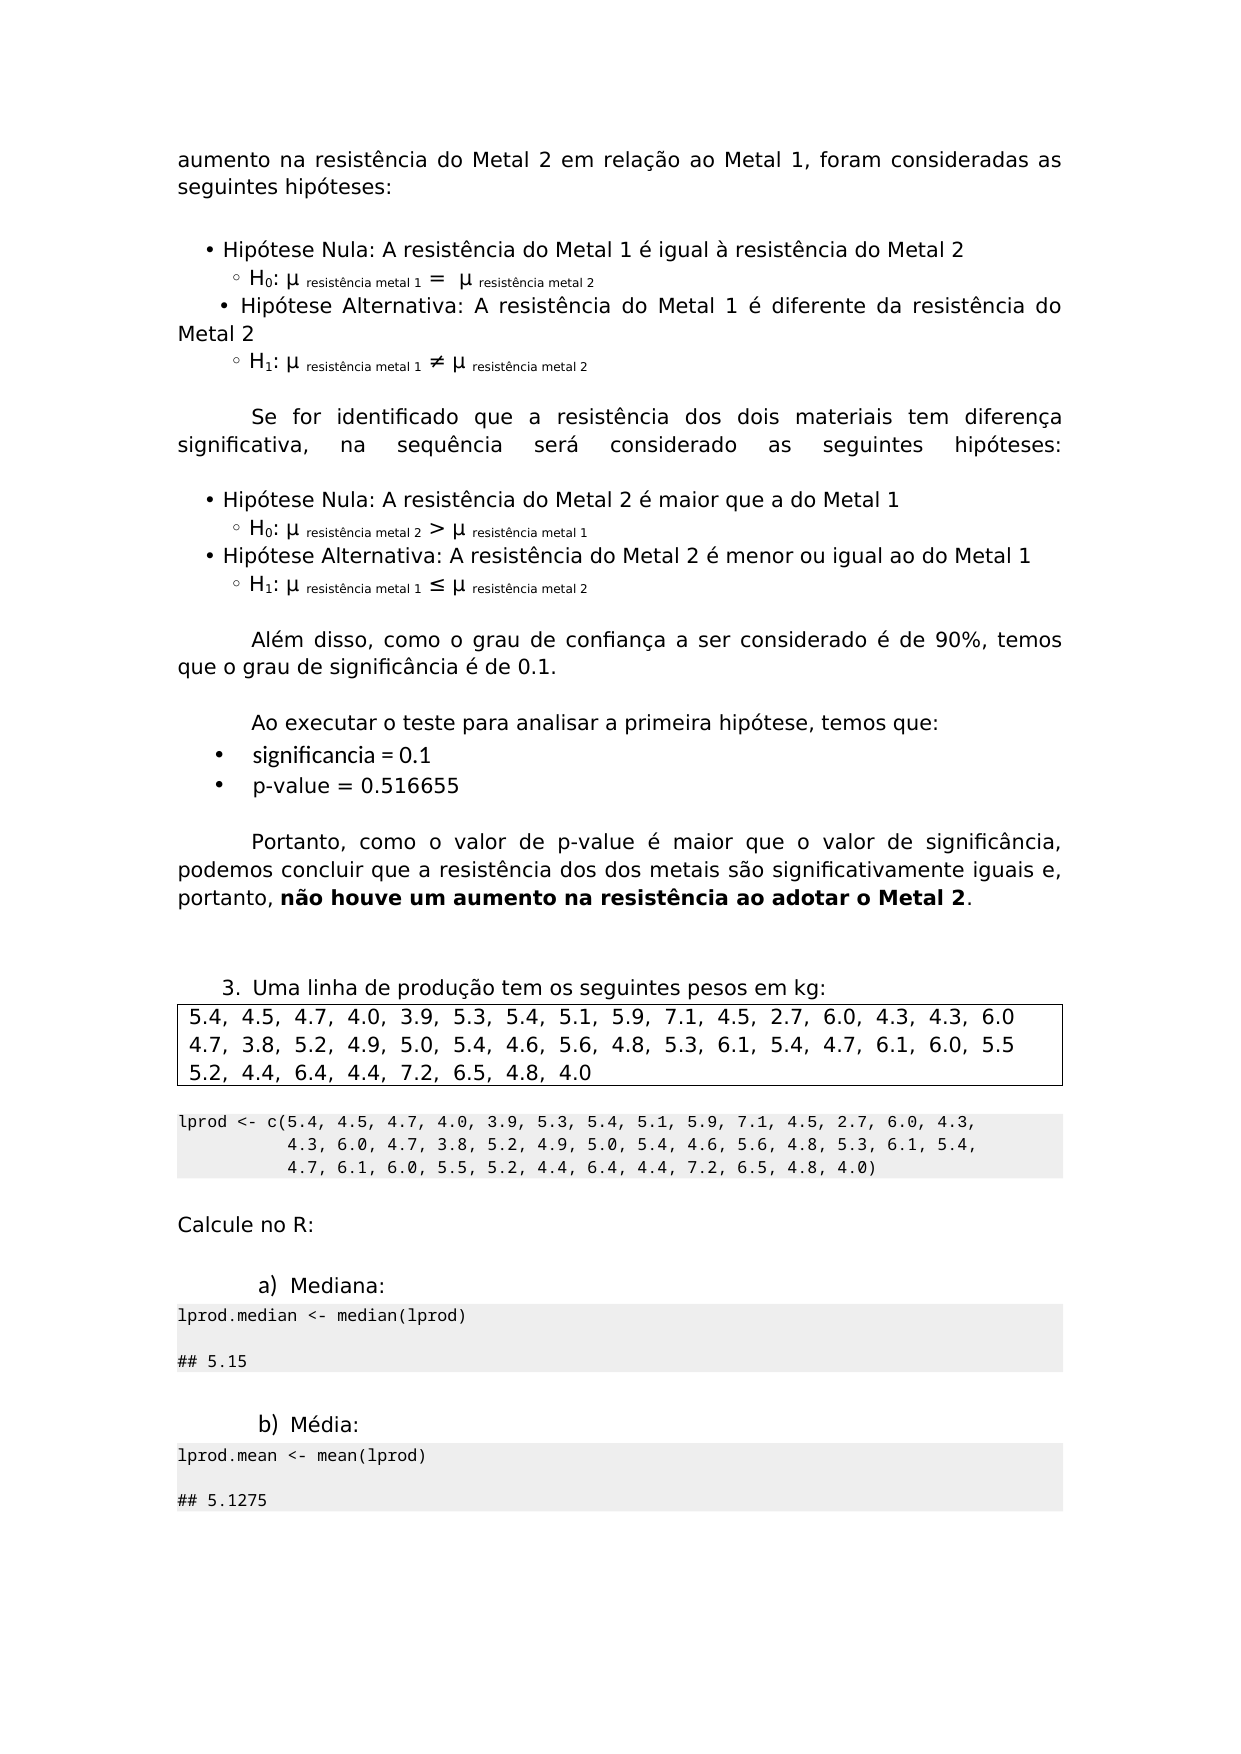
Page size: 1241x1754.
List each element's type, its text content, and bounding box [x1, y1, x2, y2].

text • Hipótese Alternativa: A resistência do Metal 2 é menor ou igual ao do Metal 1 [177, 544, 1063, 568]
text • Hipótese Nula: A resistência do Metal 1 é igual à resistência do Metal 2 [177, 238, 1063, 262]
text Calcule no R: [177, 1213, 1063, 1238]
text Se for identificado que a resistência dos dois materiais tem diferença significativa, na sequência será considerado as seguintes hipóteses: [177, 405, 1063, 485]
list p-value = 0.516655 [215, 774, 1063, 799]
text • Hipótese Alternativa: A resistência do Metal 1 é diferente da resistência do Metal 2 [177, 294, 1063, 346]
text Além disso, como o grau de confiança a ser considerado é de 90%, temos que o grau de significância é de 0.1. [177, 628, 1063, 680]
text ◦ H1: µ resistência metal 1 ≤ µ resistência metal 2 [177, 572, 1063, 596]
text ◦ H0: µ resistência metal 1 = µ resistência metal 2 [177, 266, 1063, 290]
table_header 5.4, 4.5, 4.7, 4.0, 3.9, 5.3, 5.4, 5.1, 5.9, 7.1, 4.5, 2.7, 6.0, 4.3, 4.3, 6.0 4.7, 3.8, 5.2, 4.9, 5.0, 5.4, 4.6, 5.6, 4.8, 5.3, 6.1, 5.4, 4.7, 6.1, 6.0, 5.5 5.2, 4.4, 6.4, 4.4, 7.2, 6.5, 4.8, 4.0 [178, 1005, 1062, 1085]
text Ao executar o teste para analisar a primeira hipótese, temos que: [177, 711, 1063, 735]
list Uma linha de produção tem os seguintes pesos em kg: [215, 976, 1063, 1001]
text Portanto, como o valor de p-value é maior que o valor de significância, podemos concluir que a resistência dos dos metais são significativamente iguais e, portanto, não houve um aumento na resistência ao adotar o Metal 2. [177, 830, 1063, 910]
text ◦ H0: µ resistência metal 2 > µ resistência metal 1 [177, 516, 1063, 541]
list significancia = 0.1 [215, 739, 1063, 769]
text ◦ H1: µ resistência metal 1 ≠ µ resistência metal 2 [177, 349, 1063, 374]
text aumento na resistência do Metal 2 em relação ao Metal 1, foram consideradas as seguintes hipóteses: [177, 148, 1063, 200]
text • Hipótese Nula: A resistência do Metal 2 é maior que a do Metal 1 [177, 488, 1063, 513]
list Média: [252, 1408, 1063, 1439]
list Mediana: [252, 1269, 1063, 1299]
